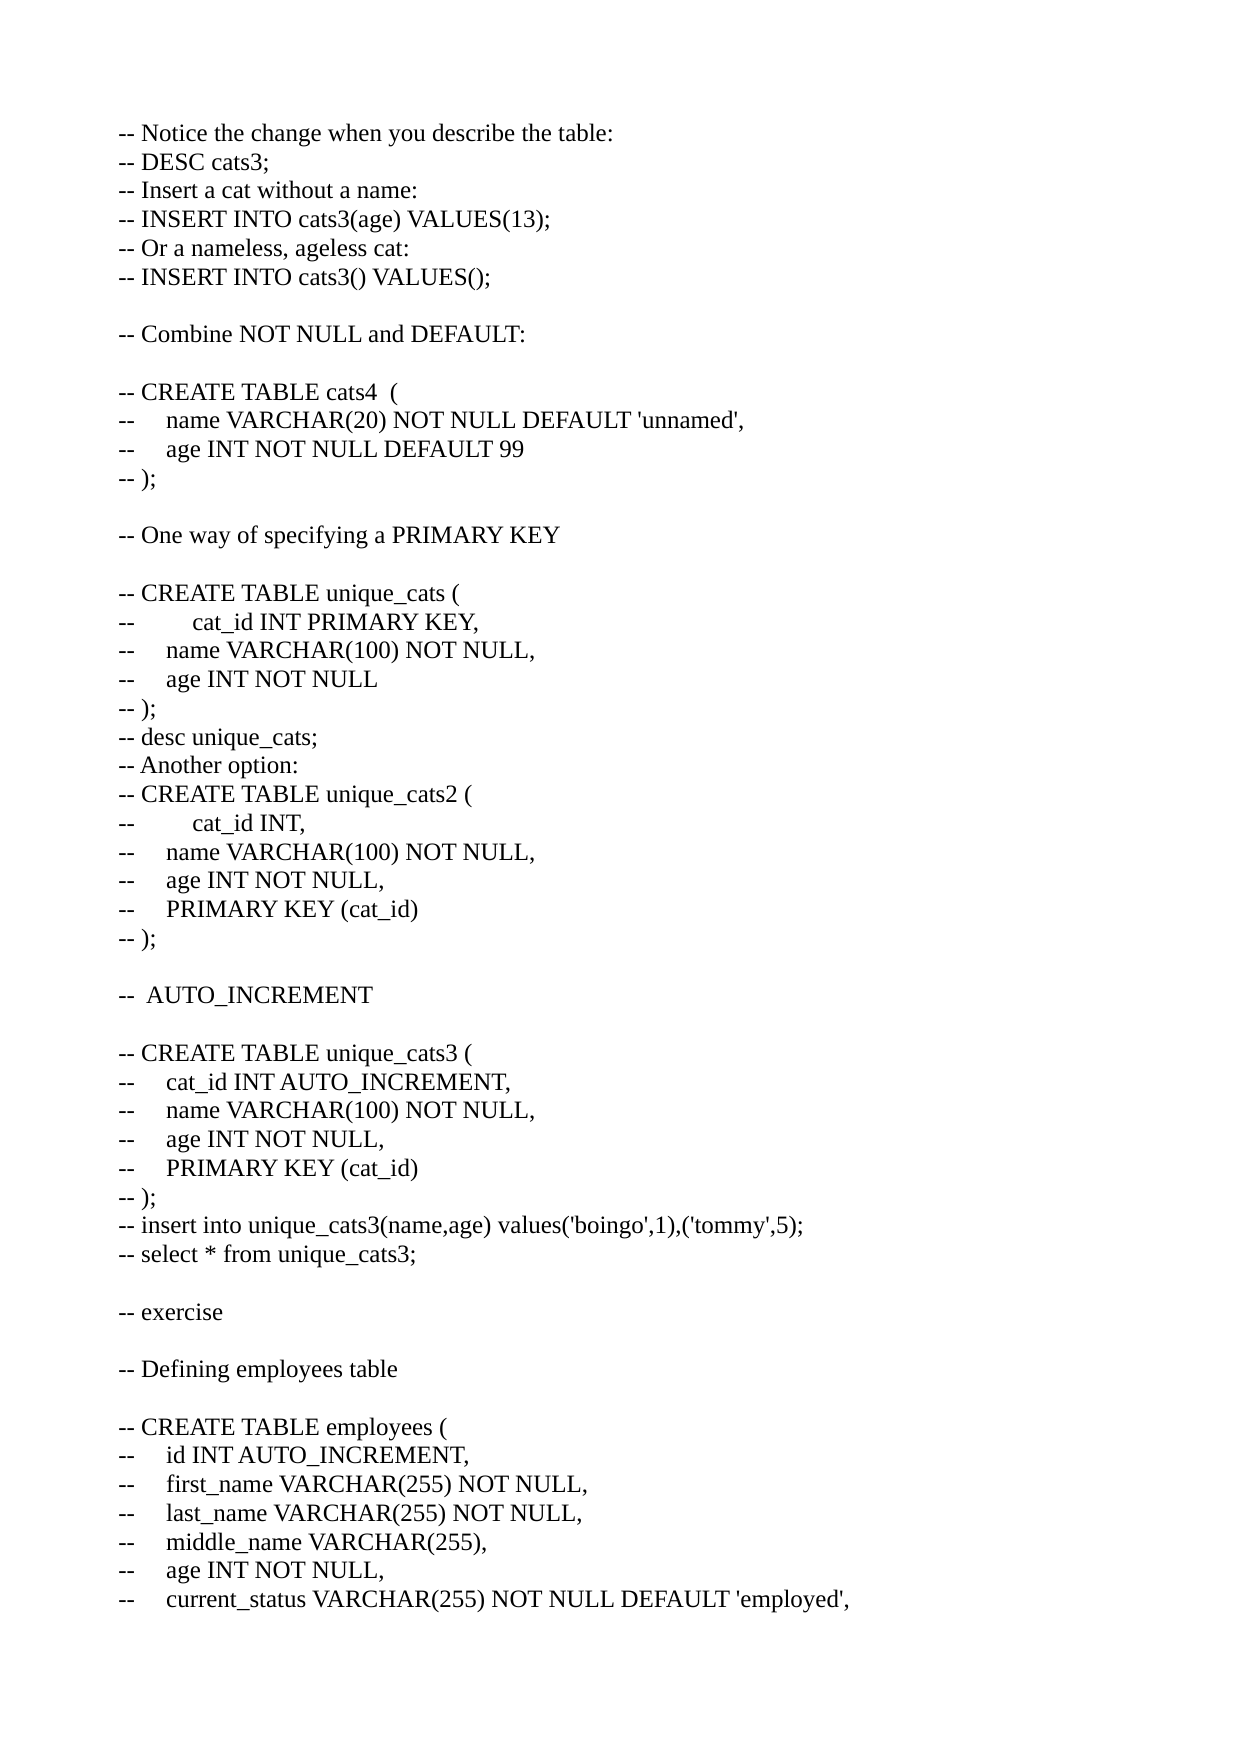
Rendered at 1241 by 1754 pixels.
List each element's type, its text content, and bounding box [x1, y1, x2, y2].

text -- age INT NOT NULL DEFAULT 99 [118, 434, 1122, 463]
text -- name VARCHAR(100) NOT NULL, [118, 636, 1122, 664]
text -- ); [118, 463, 1122, 492]
text -- Combine NOT NULL and DEFAULT: [118, 319, 1122, 348]
text -- id INT AUTO_INCREMENT, [118, 1441, 1122, 1469]
text -- middle_name VARCHAR(255), [118, 1527, 1122, 1556]
text -- last_name VARCHAR(255) NOT NULL, [118, 1498, 1122, 1527]
text -- current_status VARCHAR(255) NOT NULL DEFAULT 'employed', [118, 1584, 1122, 1613]
text -- CREATE TABLE employees ( [118, 1412, 1122, 1441]
text -- Notice the change when you describe the table: [118, 118, 1122, 147]
text -- ); [118, 693, 1122, 722]
text -- name VARCHAR(100) NOT NULL, [118, 837, 1122, 866]
text -- INSERT INTO cats3() VALUES(); [118, 262, 1122, 291]
text -- name VARCHAR(100) NOT NULL, [118, 1096, 1122, 1124]
text -- Another option: [118, 751, 1122, 779]
text -- PRIMARY KEY (cat_id) [118, 1153, 1122, 1182]
text -- select * from unique_cats3; [118, 1239, 1122, 1268]
text -- CREATE TABLE unique_cats2 ( [118, 779, 1122, 808]
text -- cat_id INT, [118, 808, 1122, 837]
text -- INSERT INTO cats3(age) VALUES(13); [118, 204, 1122, 233]
text -- AUTO_INCREMENT [118, 981, 1122, 1009]
text -- desc unique_cats; [118, 722, 1122, 751]
text -- age INT NOT NULL [118, 664, 1122, 693]
text -- insert into unique_cats3(name,age) values('boingo',1),('tommy',5); [118, 1211, 1122, 1239]
text -- Or a nameless, ageless cat: [118, 233, 1122, 262]
text -- CREATE TABLE cats4 ( [118, 377, 1122, 406]
text -- cat_id INT AUTO_INCREMENT, [118, 1067, 1122, 1096]
text -- ); [118, 1182, 1122, 1211]
text -- exercise [118, 1297, 1122, 1326]
text -- name VARCHAR(20) NOT NULL DEFAULT 'unnamed', [118, 406, 1122, 434]
text -- ); [118, 923, 1122, 952]
text -- One way of specifying a PRIMARY KEY [118, 521, 1122, 549]
text -- Defining employees table [118, 1354, 1122, 1383]
text -- age INT NOT NULL, [118, 1556, 1122, 1584]
text -- PRIMARY KEY (cat_id) [118, 894, 1122, 923]
text -- age INT NOT NULL, [118, 1124, 1122, 1153]
text -- first_name VARCHAR(255) NOT NULL, [118, 1469, 1122, 1498]
text -- CREATE TABLE unique_cats ( [118, 578, 1122, 607]
text -- CREATE TABLE unique_cats3 ( [118, 1038, 1122, 1067]
text -- Insert a cat without a name: [118, 176, 1122, 204]
text -- DESC cats3; [118, 147, 1122, 176]
text -- age INT NOT NULL, [118, 866, 1122, 894]
text -- cat_id INT PRIMARY KEY, [118, 607, 1122, 636]
